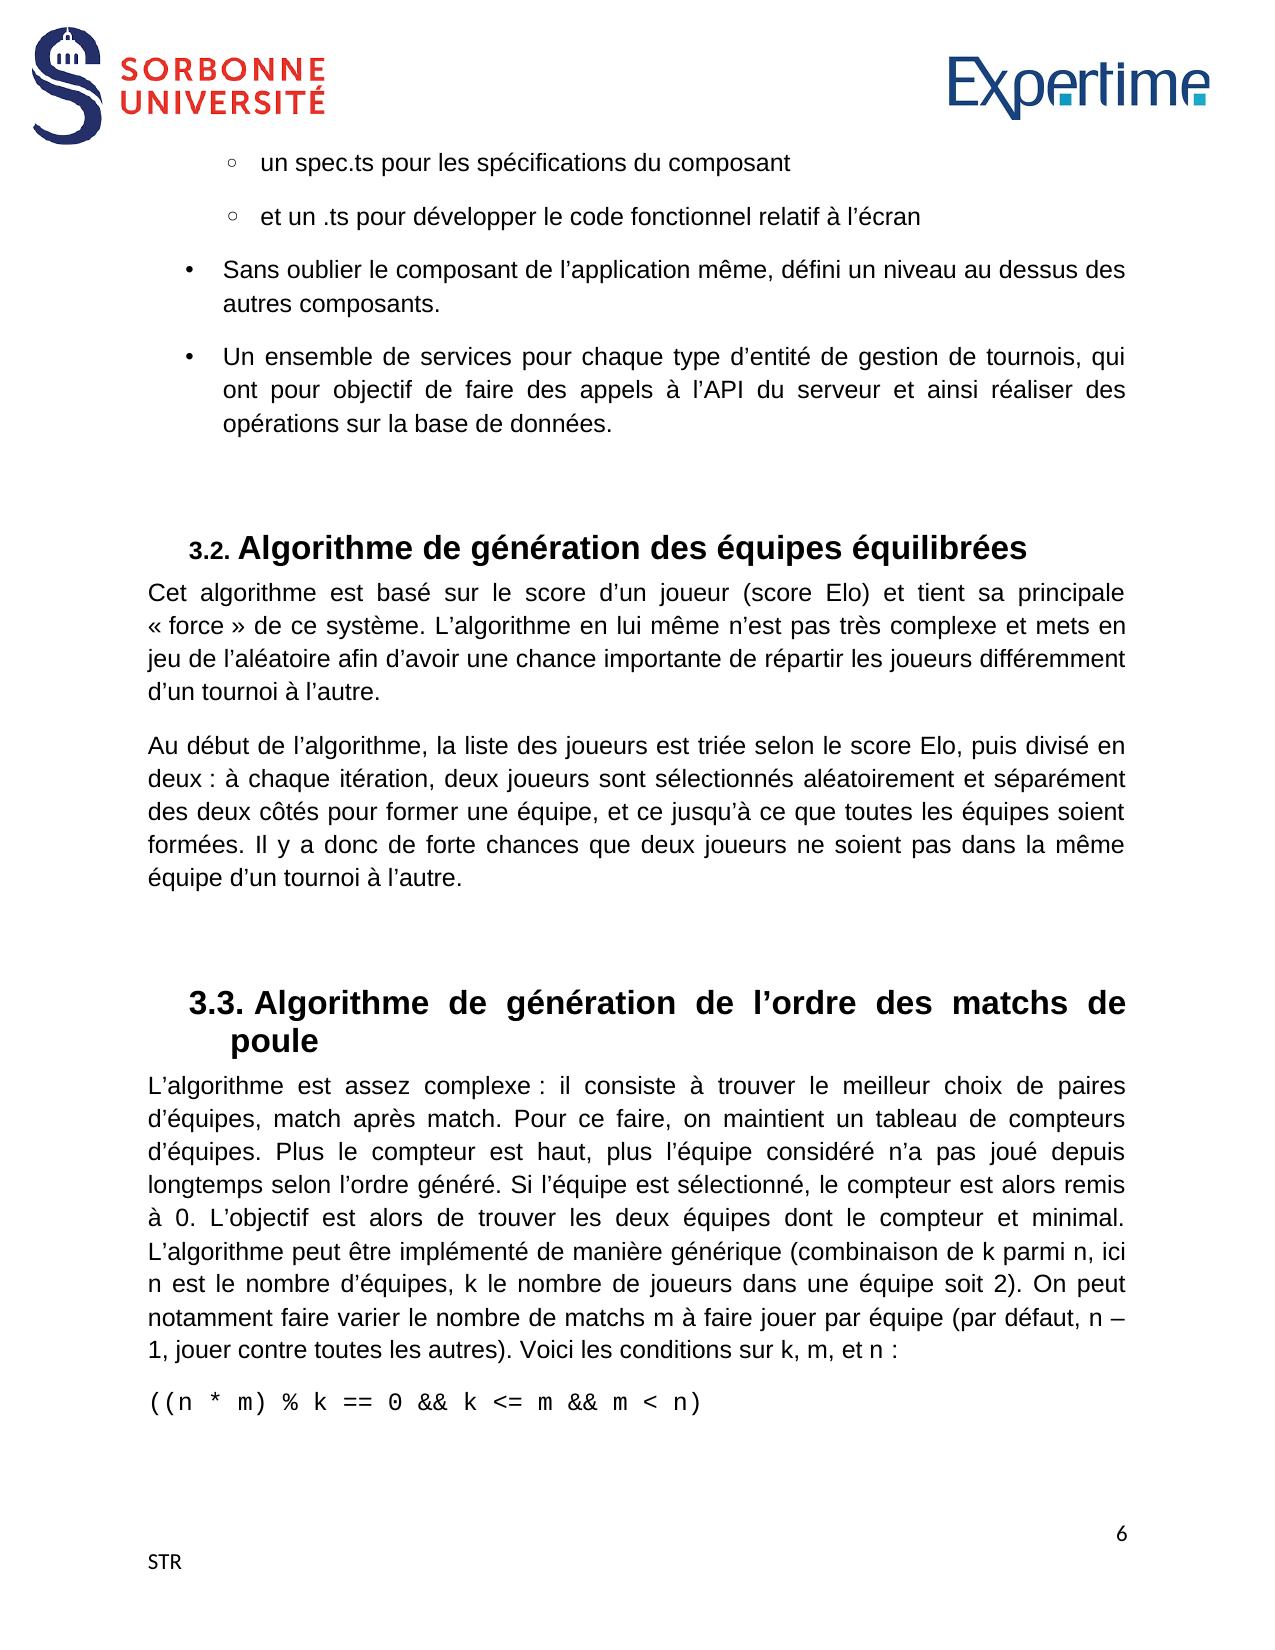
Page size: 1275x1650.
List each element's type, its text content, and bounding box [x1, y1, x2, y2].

text Cet algorithme est basé sur le score d’un joueur (score Elo) et tient sa principale « force » de ce système. L’algorithme en lui même n’est pas très complexe et mets en jeu de l’aléatoire afin d’avoir une chance importante de répartir les joueurs différemment d’un tournoi à l’autre. [148, 578, 1127, 706]
text Au début de l’algorithme, la liste des joueurs est triée selon le score Elo, puis divisé en deux : à chaque itération, deux joueurs sont sélectionnés aléatoirement et séparément des deux côtés pour former une équipe, et ce jusqu’à ce que toutes les équipes soient formées. Il y a donc de forte chances que deux joueurs ne soient pas dans la même équipe d’un tournoi à l’autre. [148, 731, 1127, 892]
subtitle Algorithme de génération de l’ordre des matchs de poule [189, 983, 1127, 1059]
text ((n * m) % k == 0 && k <= m && m < n) [148, 1389, 1127, 1418]
subtitle Algorithme de génération des équipes équilibrées [189, 528, 1127, 566]
text L’algorithme est assez complexe : il consiste à trouver le meilleur choix de paires d’équipes, match après match. Pour ce faire, on maintient un tableau de compteurs d’équipes. Plus le compteur est haut, plus l’équipe considéré n’a pas joué depuis longtemps selon l’ordre généré. Si l’équipe est sélectionné, le compteur est alors remis à 0. L’objectif est alors de trouver les deux équipes dont le compteur et minimal. L’algorithme peut être implémenté de manière générique (combinaison de k parmi n, ici n est le nombre d’équipes, k le nombre de joueurs dans une équipe soit 2). On peut notamment faire varier le nombre de matchs m à faire jouer par équipe (par défaut, n – 1, jouer contre toutes les autres). Voici les conditions sur k, m, et n : [148, 1071, 1127, 1364]
picture [31, 26, 325, 145]
list et un .ts pour développer le code fonctionnel relatif à l’écran [223, 201, 1127, 230]
list un spec.ts pour les spécifications du composant [223, 148, 1127, 176]
list Sans oublier le composant de l’application même, défini un niveau au dessus des autres composants. [185, 255, 1127, 317]
list Un ensemble de services pour chaque type d’entité de gestion de tournois, qui ont pour objectif de faire des appels à l’API du serveur et ainsi réaliser des opérations sur la base de données. [185, 342, 1127, 437]
picture [945, 52, 1210, 120]
